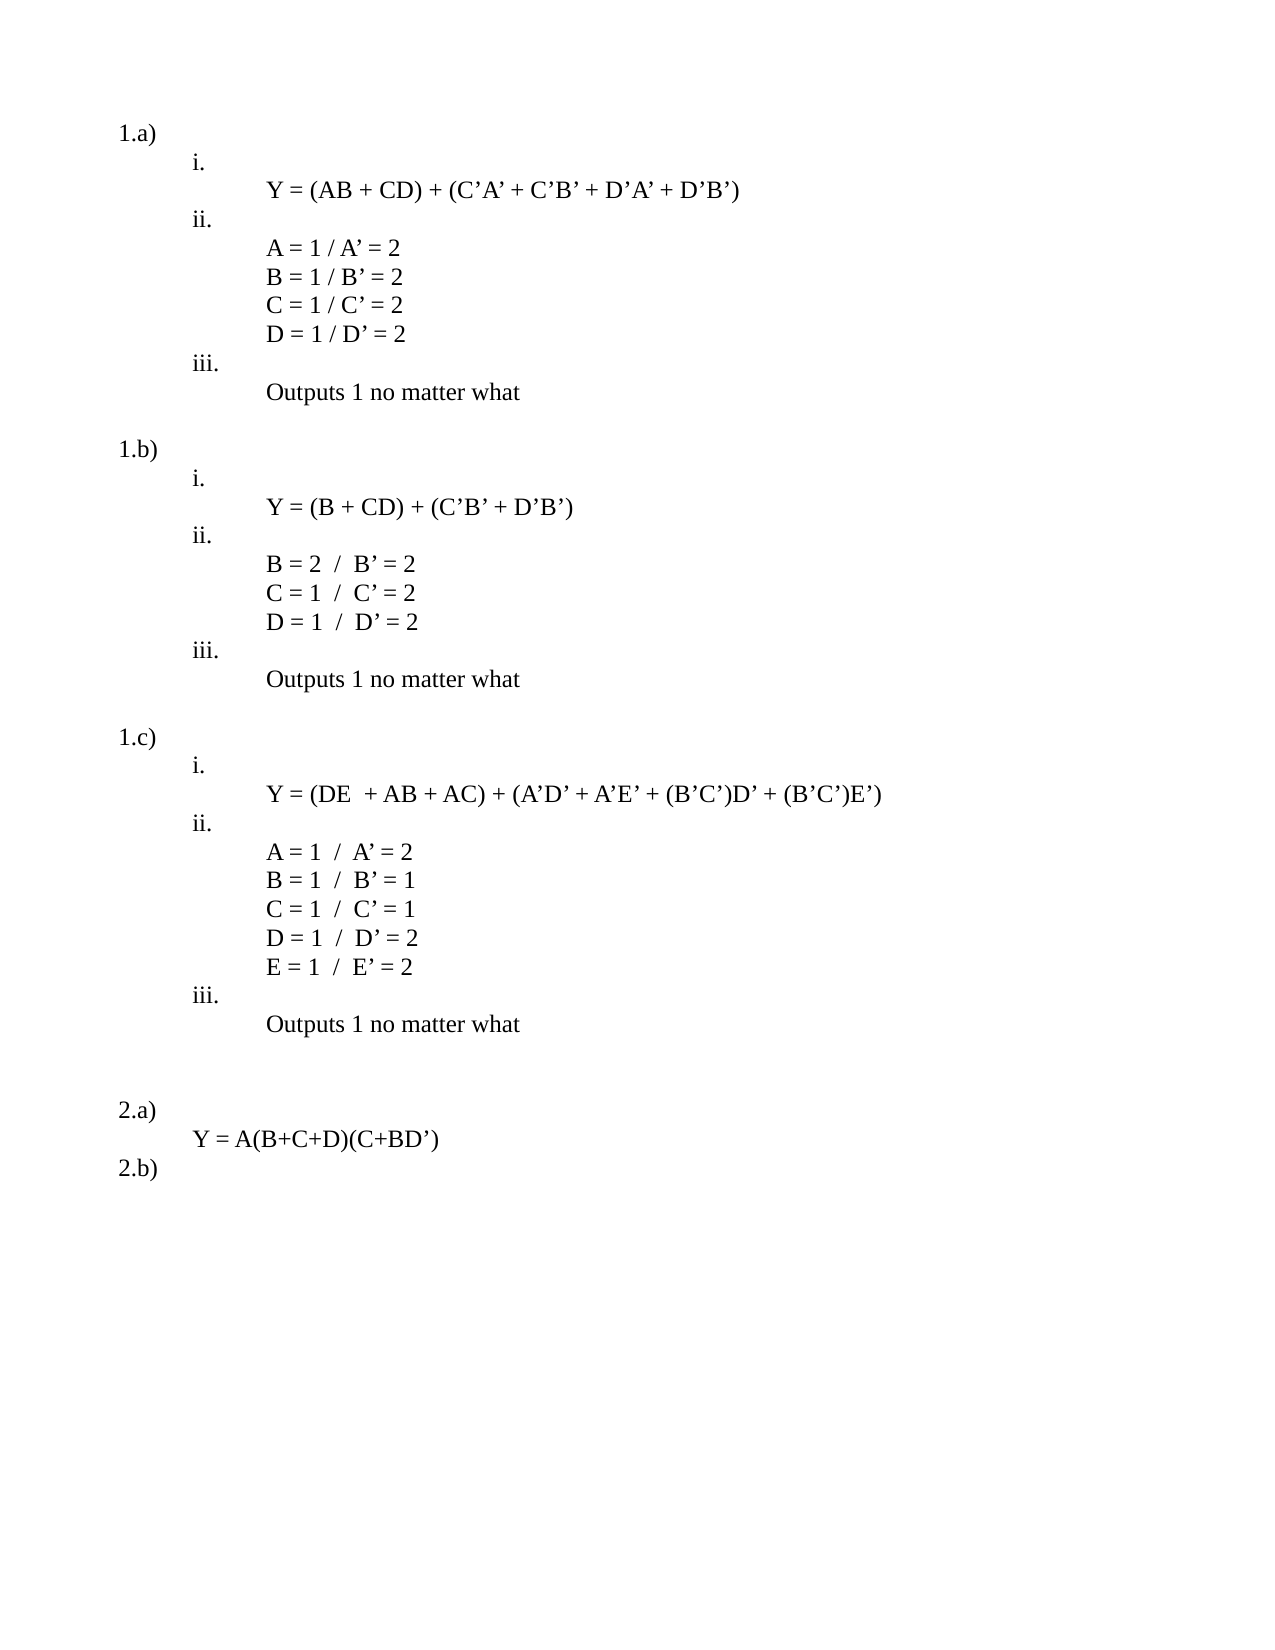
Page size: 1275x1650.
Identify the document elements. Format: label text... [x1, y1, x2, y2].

text Outputs 1 no matter what [118, 377, 1157, 406]
text A = 1 / A’ = 2 [118, 837, 1157, 866]
text Outputs 1 no matter what [118, 664, 1157, 693]
text 1.b) [118, 434, 1157, 463]
text i. [118, 147, 1157, 176]
text 2.a) [118, 1096, 1157, 1124]
text C = 1 / C’ = 2 [118, 578, 1157, 607]
text E = 1 / E’ = 2 [118, 952, 1157, 981]
text B = 2 / B’ = 2 [118, 549, 1157, 578]
text C = 1 / C’ = 1 [118, 894, 1157, 923]
text i. [118, 751, 1157, 779]
text Y = A(B+C+D)(C+BD’) [118, 1124, 1157, 1153]
text D = 1 / D’ = 2 [118, 607, 1157, 636]
text B = 1 / B’ = 1 [118, 866, 1157, 894]
text Y = (B + CD) + (C’B’ + D’B’) [118, 492, 1157, 521]
text D = 1 / D’ = 2 [118, 923, 1157, 952]
text A = 1 / A’ = 2 [118, 233, 1157, 262]
text Outputs 1 no matter what [118, 1009, 1157, 1038]
text C = 1 / C’ = 2 [118, 291, 1157, 319]
text iii. [118, 348, 1157, 377]
text 1.c) [118, 722, 1157, 751]
text 2.b) [118, 1153, 1157, 1182]
text iii. [118, 636, 1157, 664]
text D = 1 / D’ = 2 [118, 319, 1157, 348]
text B = 1 / B’ = 2 [118, 262, 1157, 291]
text ii. [118, 521, 1157, 549]
text i. [118, 463, 1157, 492]
text ii. [118, 204, 1157, 233]
text iii. [118, 981, 1157, 1009]
text Y = (DE + AB + AC) + (A’D’ + A’E’ + (B’C’)D’ + (B’C’)E’) [118, 779, 1157, 808]
text 1.a) [118, 118, 1157, 147]
text Y = (AB + CD) + (C’A’ + C’B’ + D’A’ + D’B’) [118, 176, 1157, 204]
text ii. [118, 808, 1157, 837]
